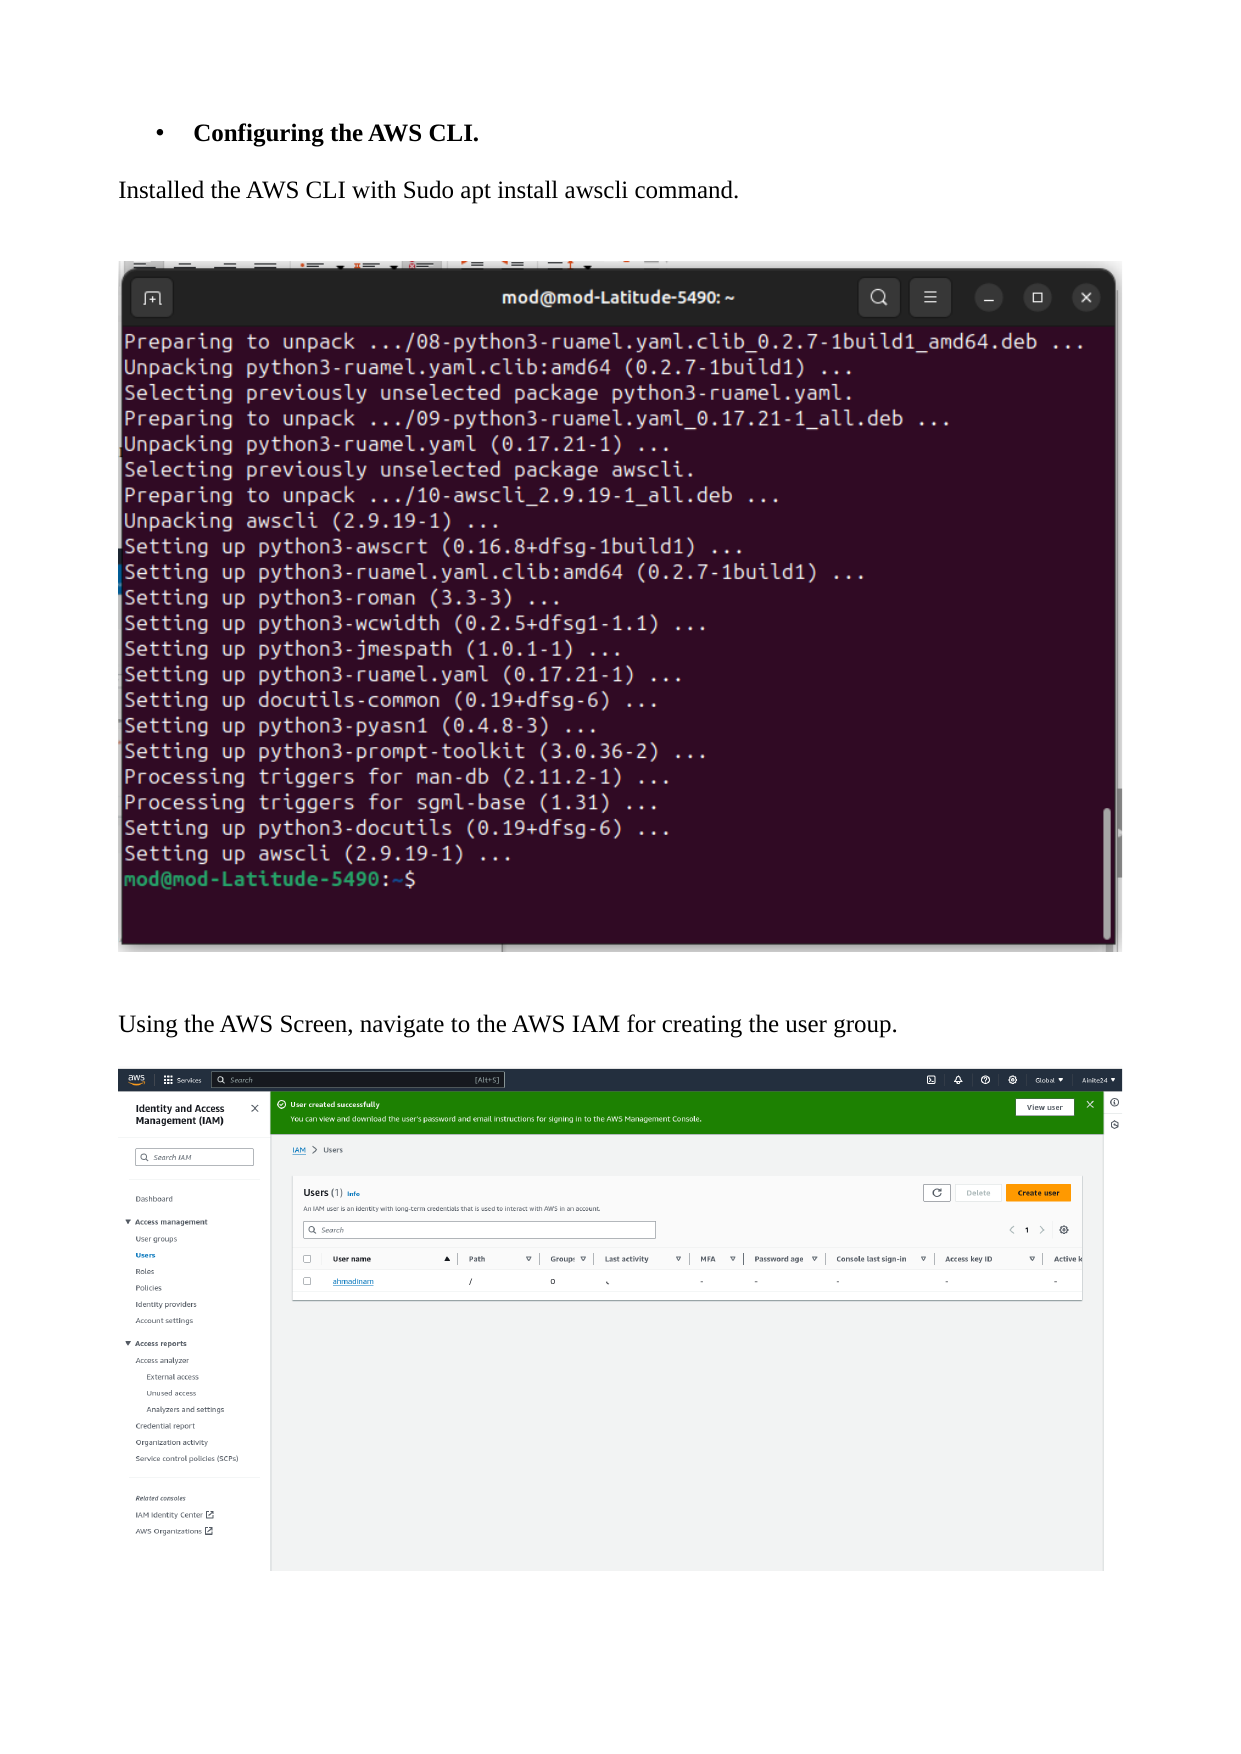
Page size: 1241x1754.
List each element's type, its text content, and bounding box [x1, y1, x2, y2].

text Using the AWS Screen, navigate to the AWS IAM for creating the user group. [118, 1009, 1122, 1038]
picture [118, 1066, 1123, 1571]
text Installed the AWS CLI with Sudo apt install awscli command. [118, 176, 1122, 204]
picture [118, 261, 1123, 952]
list Configuring the AWS CLI. [156, 118, 1122, 147]
